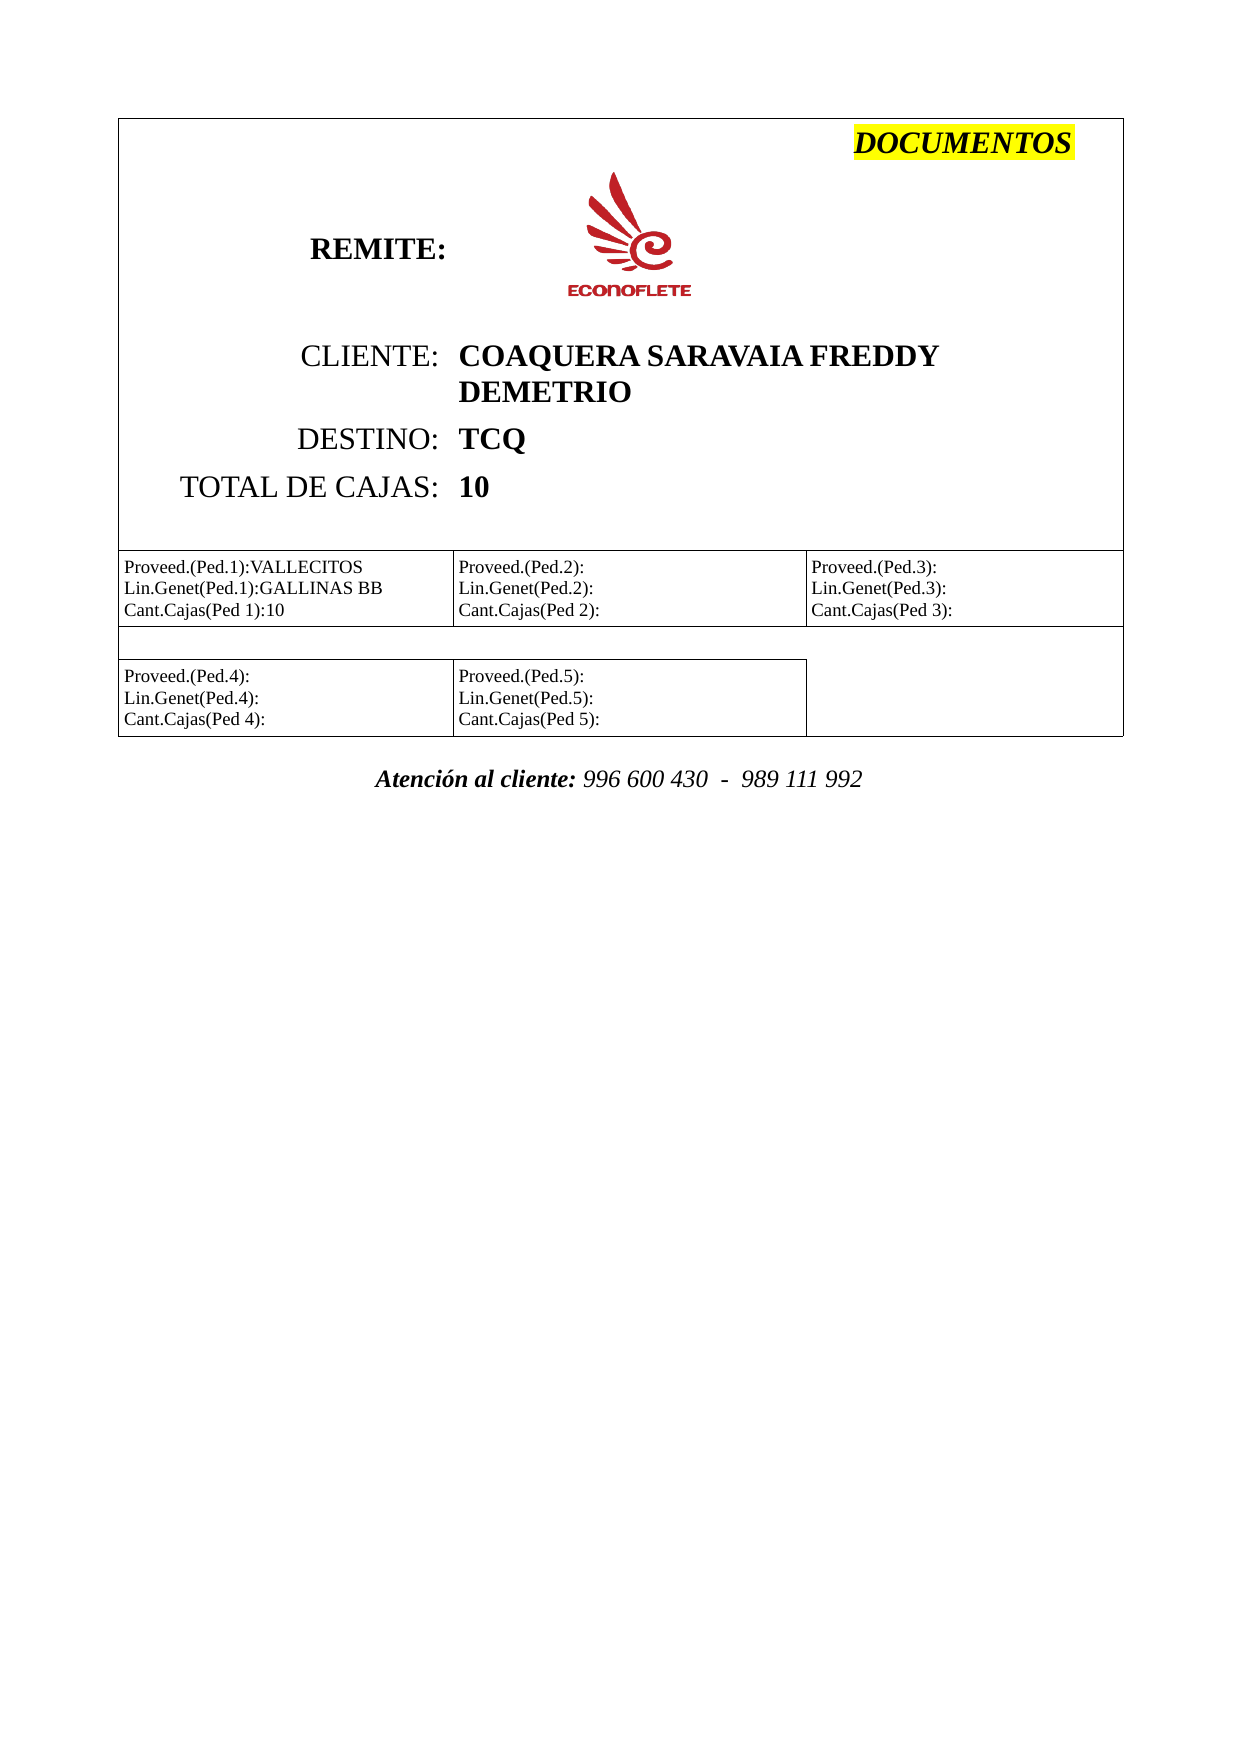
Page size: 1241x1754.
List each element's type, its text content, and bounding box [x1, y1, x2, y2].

table_cell [119, 627, 453, 659]
table_cell [806, 166, 1123, 332]
table_cell [453, 627, 806, 659]
table_cell 10 [453, 462, 1123, 510]
table_cell TCQ [453, 415, 806, 462]
picture [552, 171, 707, 297]
table_cell Proveed.(Ped.4): Lin.Genet(Ped.4): Cant.Cajas(Ped 4): [119, 660, 453, 736]
table_cell [119, 510, 453, 550]
table_cell Proveed.(Ped.2): Lin.Genet(Ped.2): Cant.Cajas(Ped 2): [454, 551, 806, 626]
table_cell Proveed.(Ped.5): Lin.Genet(Ped.5): Cant.Cajas(Ped 5): [454, 660, 806, 736]
table_header DOCUMENTOS [806, 119, 1123, 166]
table_cell Proveed.(Ped.1):VALLECITOS Lin.Genet(Ped.1):GALLINAS BB Cant.Cajas(Ped 1):10 [119, 551, 453, 626]
table_cell TOTAL DE CAJAS: [119, 462, 453, 510]
table_cell [806, 415, 1123, 462]
table_header [119, 119, 453, 166]
table_cell CLIENTE: [119, 332, 453, 415]
table_cell [453, 510, 806, 550]
table_cell Proveed.(Ped.3): Lin.Genet(Ped.3): Cant.Cajas(Ped 3): [807, 551, 1123, 626]
table_cell [807, 659, 1123, 736]
table_cell [806, 627, 1123, 659]
table_cell [453, 166, 806, 332]
table_cell REMITE: [119, 166, 453, 332]
table_header [453, 119, 806, 166]
table_cell DESTINO: [119, 415, 453, 462]
text Atención al cliente: 996 600 430 - 989 111 992 [118, 764, 1122, 793]
table_cell COAQUERA SARAVAIA FREDDY DEMETRIO [453, 332, 1123, 415]
table_cell [806, 510, 1123, 550]
